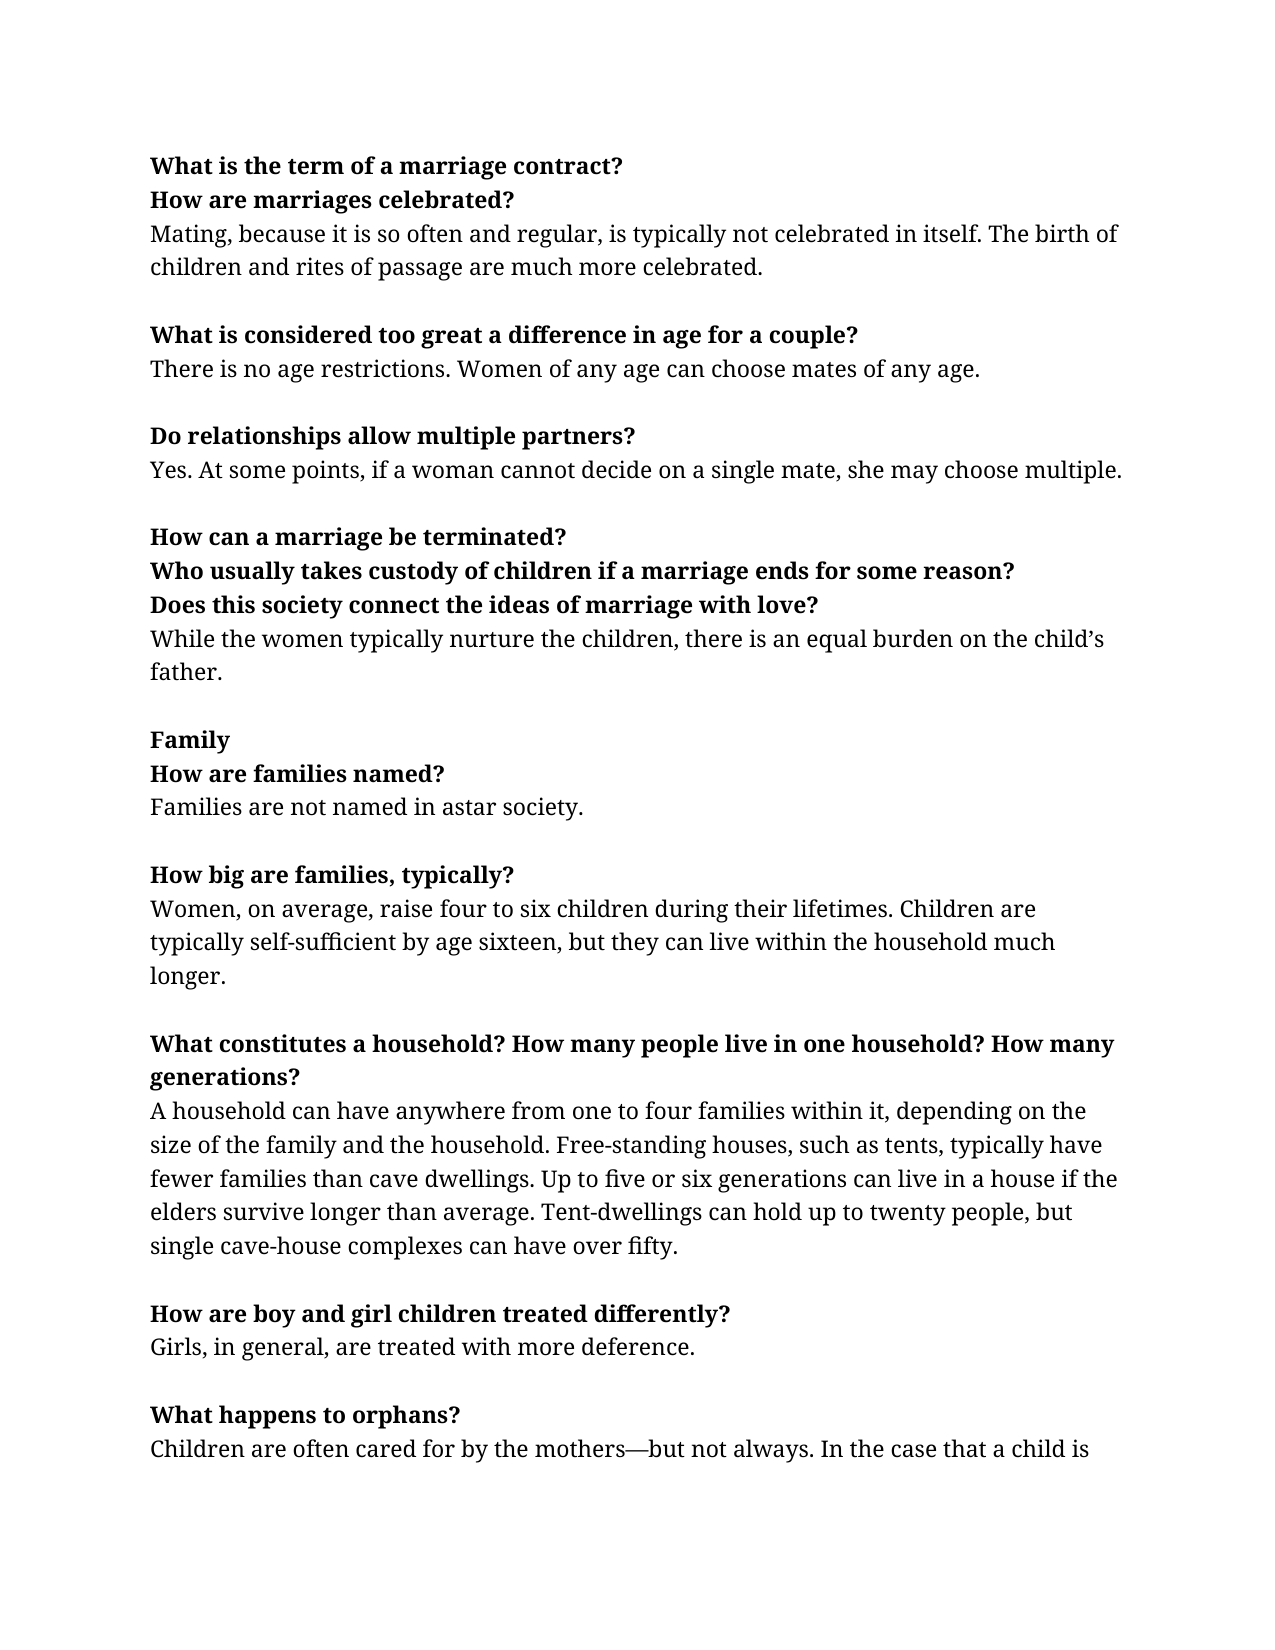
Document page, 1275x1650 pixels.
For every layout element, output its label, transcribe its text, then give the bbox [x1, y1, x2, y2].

text How big are families, typically? [150, 825, 1125, 890]
text Girls, in general, are treated with more deference. [150, 1331, 1125, 1362]
text There is no age restrictions. Women of any age can choose mates of any age. [150, 352, 1125, 384]
text How can a marriage be terminated? [150, 521, 1125, 552]
text What is the term of a marriage contract? How are marriages celebrated? [150, 150, 1125, 215]
text A household can have anywhere from one to four families within it, depending on the size of the family and the household. Free-standing houses, such as tents, typically have fewer families than cave dwellings. Up to five or six generations can live in a house if the elders survive longer than average. Tent-dwellings can hold up to twenty people, but single cave-house complexes can have over fifty. [150, 1095, 1125, 1261]
text What constitutes a household? How many people live in one household? How many generations? [150, 1027, 1125, 1092]
text Who usually takes custody of children if a marriage ends for some reason? Does this society connect the ideas of marriage with love? [150, 555, 1125, 620]
text Family [150, 724, 1125, 755]
text How are boy and girl children treated differently? [150, 1264, 1125, 1329]
text While the women typically nurture the children, there is an equal burden on the child’s father. [150, 622, 1125, 687]
text What is considered too great a difference in age for a couple? [150, 285, 1125, 350]
text Mating, because it is so often and regular, is typically not celebrated in itself. The birth of children and rites of passage are much more celebrated. [150, 217, 1125, 282]
text How are families named? [150, 757, 1125, 789]
text Women, on average, raise four to six children during their lifetimes. Children are typically self-sufficient by age sixteen, but they can live within the household much longer. [150, 892, 1125, 991]
text Do relationships allow multiple partners? Yes. At some points, if a woman cannot decide on a single mate, she may choose multiple. [150, 386, 1125, 485]
text What happens to orphans? Children are often cared for by the mothers—but not always. In the case that a child is [150, 1365, 1125, 1464]
text Families are not named in astar society. [150, 791, 1125, 822]
